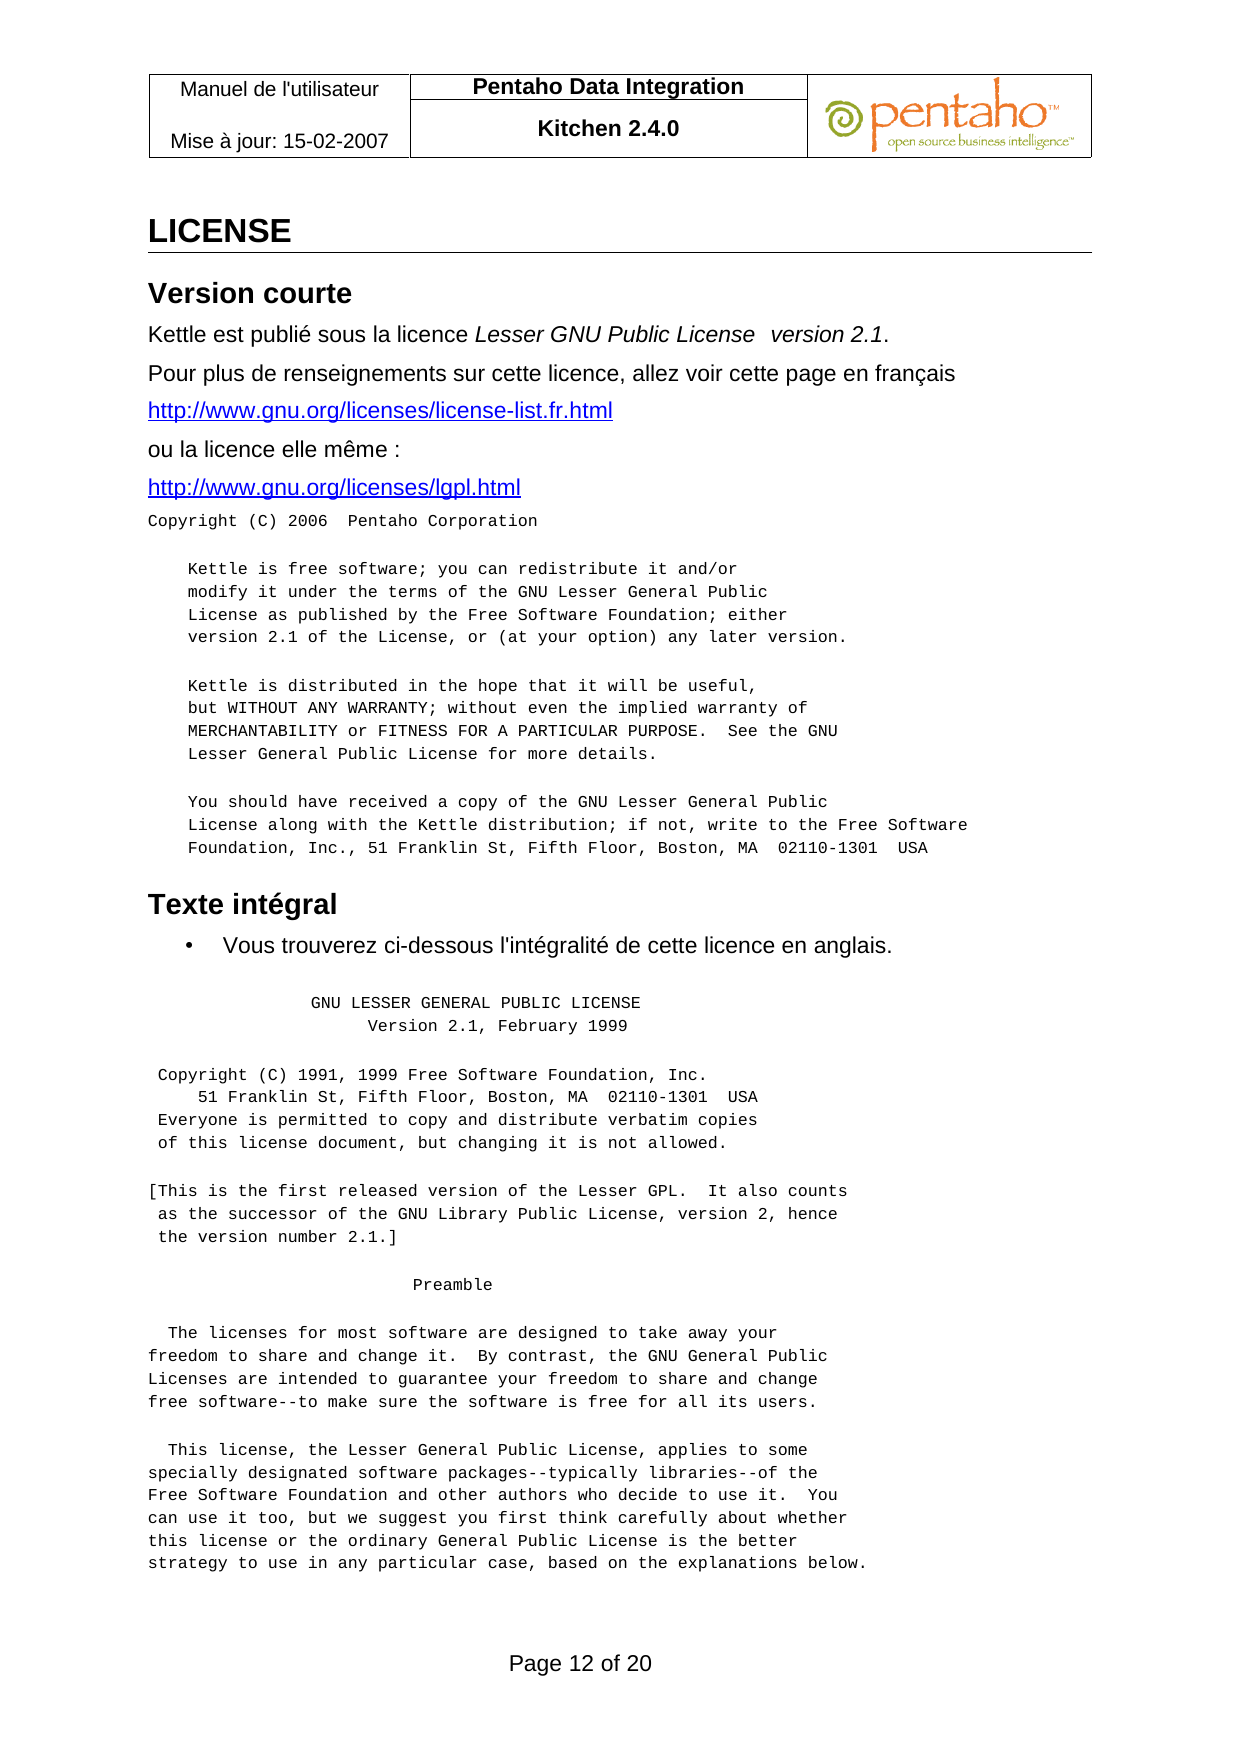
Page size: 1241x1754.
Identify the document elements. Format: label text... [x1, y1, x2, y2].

text GNU LESSER GENERAL PUBLIC LICENSE Version 2.1, February 1999 [148, 988, 1092, 1037]
text Kettle est publié sous la licence Lesser GNU Public License version 2.1. [148, 322, 1092, 348]
text Pour plus de renseignements sur cette licence, allez voir cette page en français [148, 360, 1092, 386]
text Copyright (C) 2006 Pentaho Corporation [148, 512, 1092, 531]
subtitle Texte intégral [148, 888, 1092, 920]
list Vous trouverez ci-dessous l'intégralité de cette licence en anglais. [185, 933, 1092, 959]
text [This is the first released version of the Lesser GPL. It also counts as the successor of the GNU Library Public License, version 2, hence the version number 2.1.] [148, 1183, 1092, 1247]
text The licenses for most software are designed to take away your freedom to share and change it. By contrast, the GNU General Public Licenses are intended to guarantee your freedom to share and change free software--to make sure the software is free for all its users. [148, 1325, 1092, 1412]
text You should have received a copy of the GNU Lesser General Public License along with the Kettle distribution; if not, write to the Free Software Foundation, Inc., 51 Franklin St, Fifth Floor, Boston, MA 02110-1301 USA [148, 794, 1092, 858]
text Kettle is distributed in the hope that it will be useful, but WITHOUT ANY WARRANTY; without even the implied warranty of MERCHANTABILITY or FITNESS FOR A PARTICULAR PURPOSE. See the GNU Lesser General Public License for more details. [148, 677, 1092, 764]
text Kettle is free software; you can redistribute it and/or modify it under the terms of the GNU Lesser General Public License as published by the Free Software Foundation; either version 2.1 of the License, or (at your option) any later version. [148, 561, 1092, 648]
text ou la licence elle même : [148, 436, 1092, 462]
subtitle License [148, 213, 1092, 252]
text Preamble [148, 1276, 1092, 1295]
text http://www.gnu.org/licenses/license-list.fr.html [148, 398, 1092, 424]
subtitle Version courte [148, 277, 1092, 310]
text This license, the Lesser General Public License, applies to some specially designated software packages--typically libraries--of the Free Software Foundation and other authors who decide to use it. You can use it too, but we suggest you first think carefully about whether this license or the ordinary General Public License is the better strategy to use in any particular case, based on the explanations below. [148, 1441, 1092, 1574]
text http://www.gnu.org/licenses/lgpl.html [148, 474, 1092, 500]
text Copyright (C) 1991, 1999 Free Software Foundation, Inc. 51 Franklin St, Fifth Floor, Boston, MA 02110-1301 USA Everyone is permitted to copy and distribute verbatim copies of this license document, but changing it is not allowed. [148, 1066, 1092, 1153]
